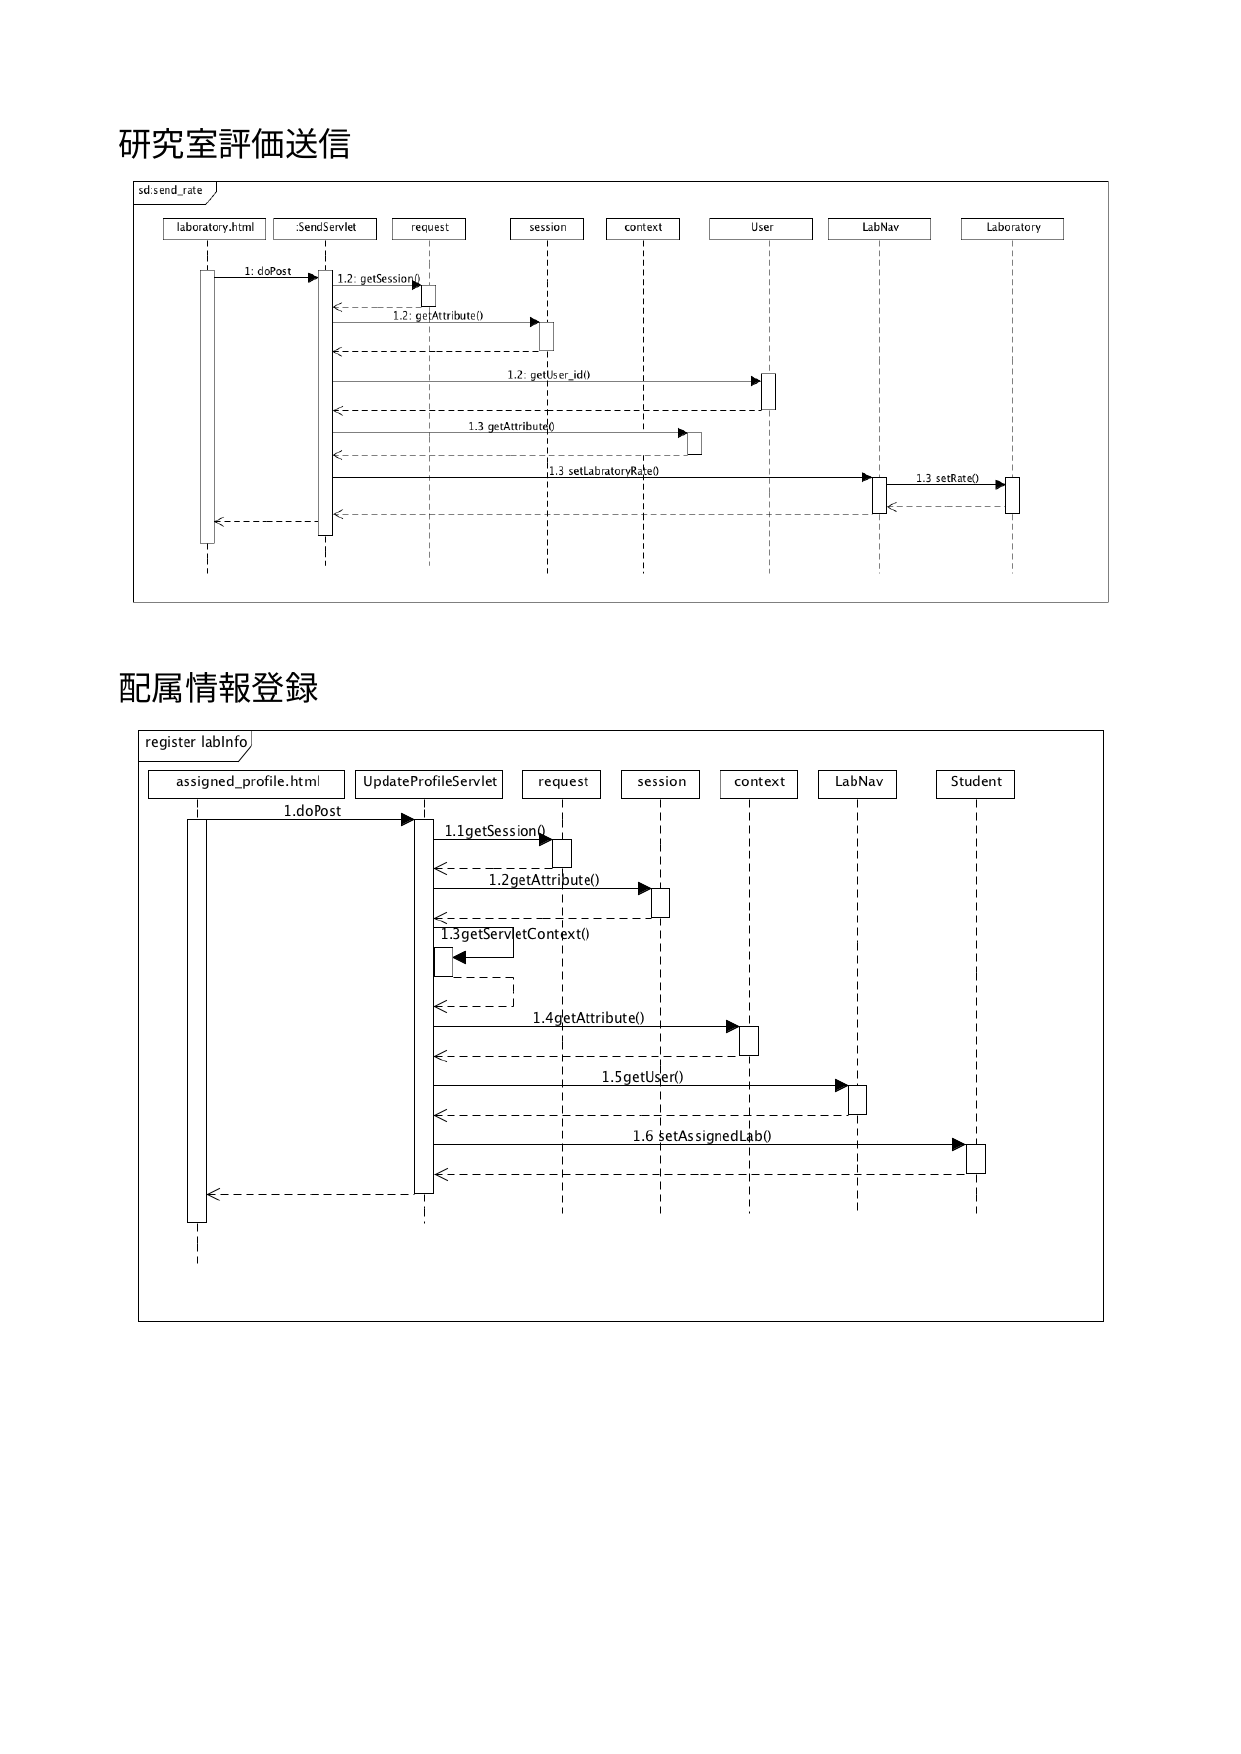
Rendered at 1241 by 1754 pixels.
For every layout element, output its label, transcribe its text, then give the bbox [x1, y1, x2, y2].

text 研究室評価送信 [118, 118, 1122, 166]
picture [118, 710, 1123, 1341]
picture [118, 166, 1123, 617]
text 配属情報登録 [118, 662, 1122, 710]
